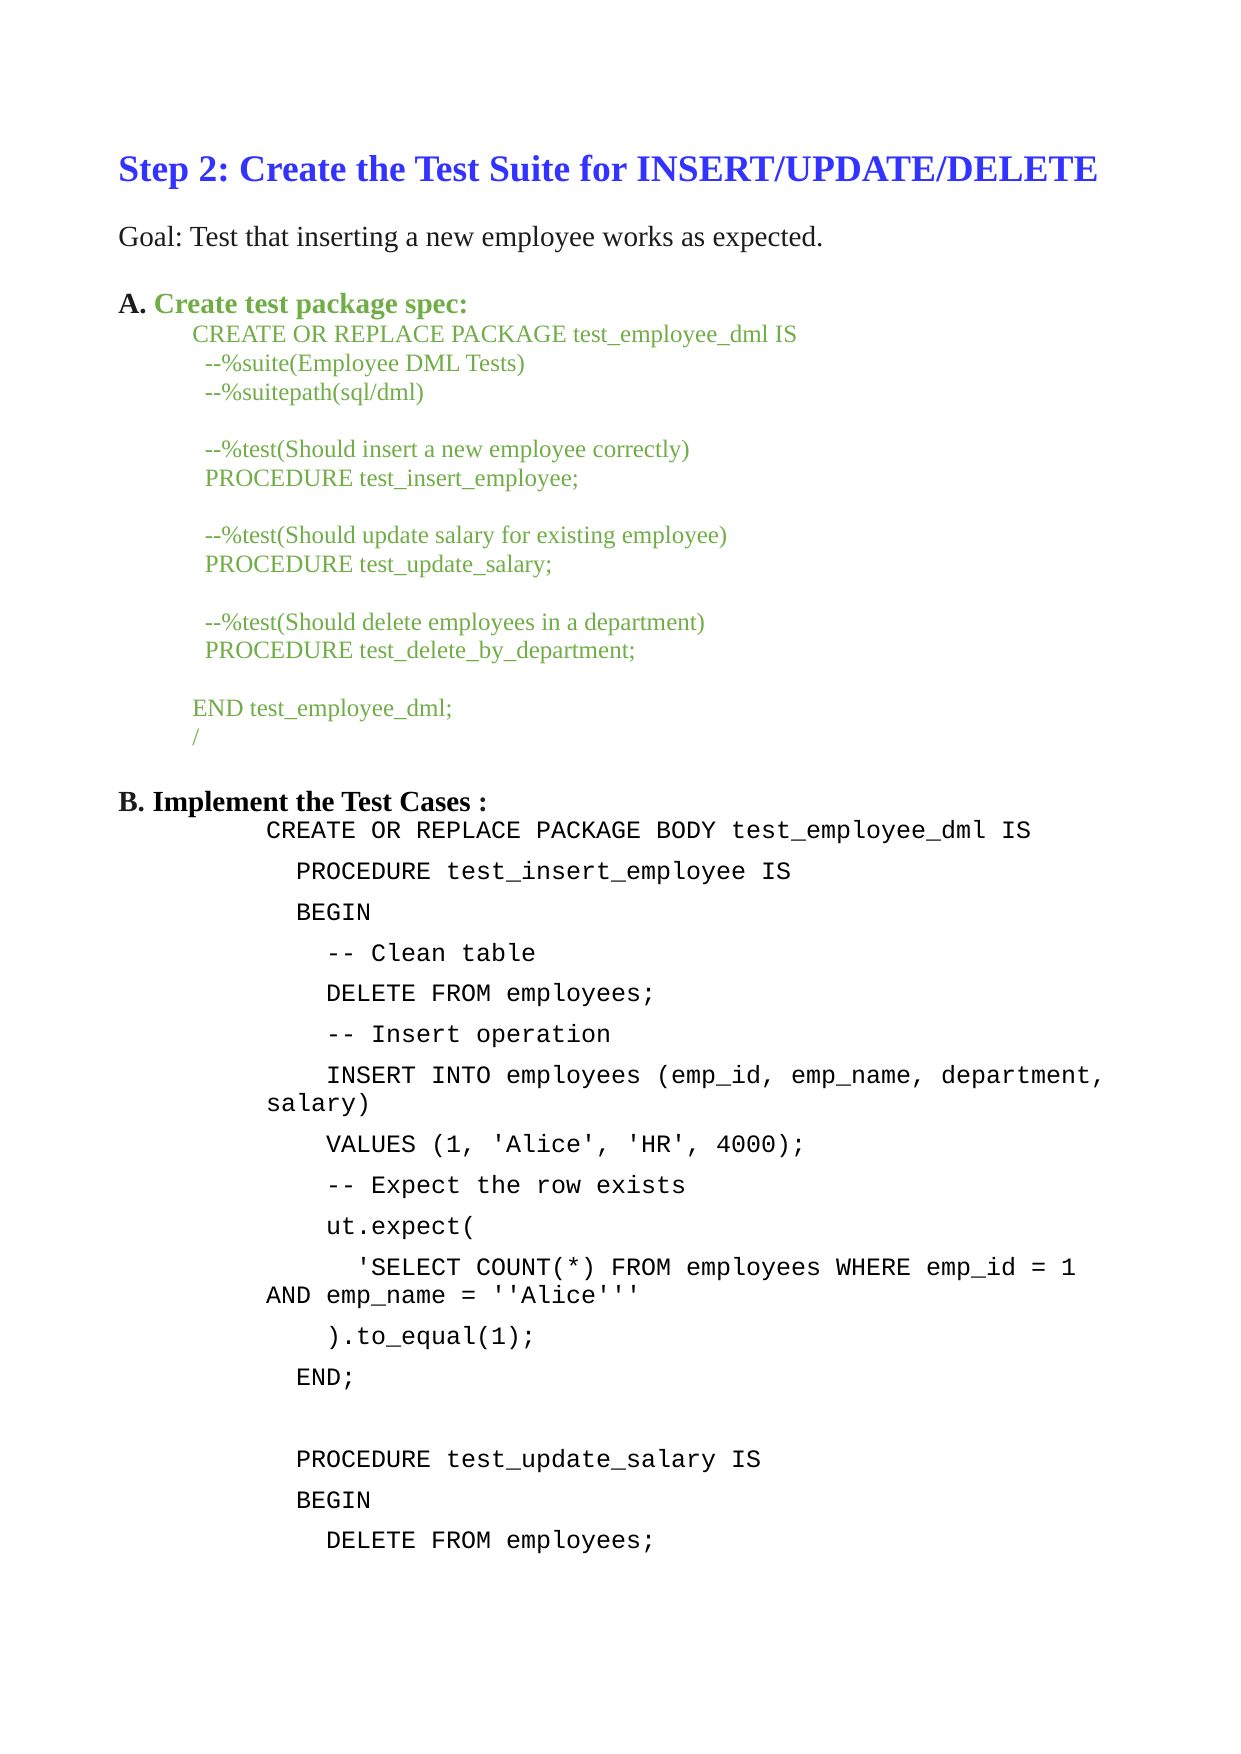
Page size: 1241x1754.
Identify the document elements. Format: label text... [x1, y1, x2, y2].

text END; [266, 1364, 1122, 1393]
text A. Create test package spec: [118, 286, 1122, 319]
text PROCEDURE test_delete_by_department; [192, 636, 1122, 664]
text ).to_equal(1); [266, 1323, 1122, 1352]
text --%test(Should insert a new employee correctly) [192, 434, 1122, 463]
text -- Clean table [266, 940, 1122, 968]
text ut.expect( [266, 1213, 1122, 1242]
text -- Insert operation [266, 1022, 1122, 1050]
text PROCEDURE test_update_salary; [192, 549, 1122, 578]
text CREATE OR REPLACE PACKAGE test_employee_dml IS [192, 319, 1122, 348]
text Step 2: Create the Test Suite for INSERT/UPDATE/DELETE [118, 147, 1122, 190]
text PROCEDURE test_insert_employee IS [266, 858, 1122, 887]
text B. Implement the Test Cases : [118, 784, 1122, 818]
text BEGIN [266, 899, 1122, 928]
text BEGIN [266, 1487, 1122, 1516]
text CREATE OR REPLACE PACKAGE BODY test_employee_dml IS [266, 818, 1122, 846]
text PROCEDURE test_insert_employee; [192, 463, 1122, 492]
text --%test(Should update salary for existing employee) [192, 521, 1122, 549]
text VALUES (1, 'Alice', 'HR', 4000); [266, 1132, 1122, 1160]
text / [192, 722, 1122, 751]
text --%suite(Employee DML Tests) [192, 348, 1122, 377]
text END test_employee_dml; [192, 693, 1122, 722]
text DELETE FROM employees; [266, 1528, 1122, 1556]
text Goal: Test that inserting a new employee works as expected. [118, 219, 1122, 252]
text PROCEDURE test_update_salary IS [266, 1446, 1122, 1475]
text --%test(Should delete employees in a department) [192, 607, 1122, 636]
text --%suitepath(sql/dml) [192, 377, 1122, 406]
text -- Expect the row exists [266, 1173, 1122, 1201]
text INSERT INTO employees (emp_id, emp_name, department, salary) [266, 1063, 1122, 1119]
text 'SELECT COUNT(*) FROM employees WHERE emp_id = 1 AND emp_name = ''Alice''' [266, 1254, 1122, 1311]
text DELETE FROM employees; [266, 981, 1122, 1009]
